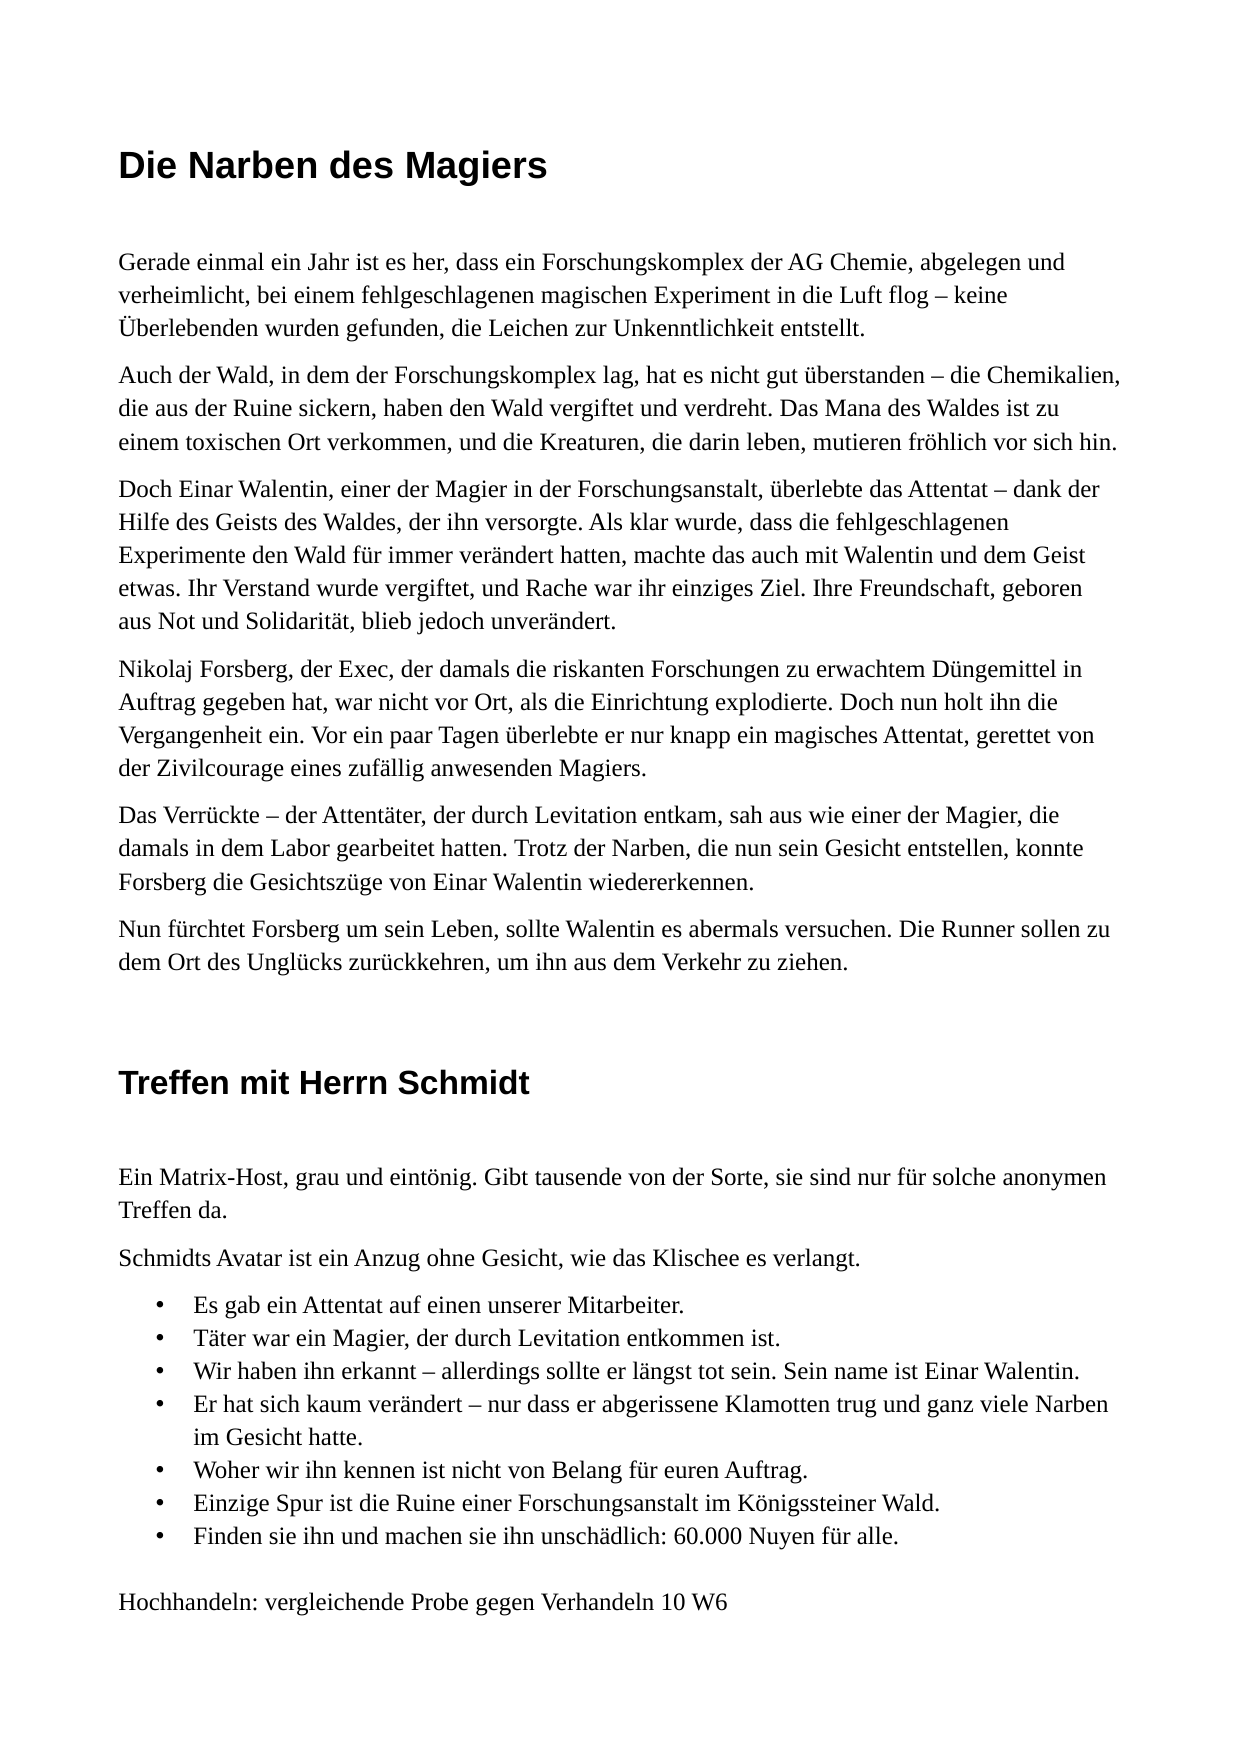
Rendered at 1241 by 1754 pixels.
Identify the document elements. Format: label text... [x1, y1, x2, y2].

text Auch der Wald, in dem der Forschungskomplex lag, hat es nicht gut überstanden – die Chemikalien, die aus der Ruine sickern, haben den Wald vergiftet und verdreht. Das Mana des Waldes ist zu einem toxischen Ort verkommen, und die Kreaturen, die darin leben, mutieren fröhlich vor sich hin. [118, 361, 1122, 455]
list Es gab ein Attentat auf einen unserer Mitarbeiter. [156, 1290, 1122, 1319]
list Wir haben ihn erkannt – allerdings sollte er längst tot sein. Sein name ist Einar Walentin. [156, 1356, 1122, 1385]
list Finden sie ihn und machen sie ihn unschädlich: 60.000 Nuyen für alle. [156, 1521, 1122, 1550]
text Nun fürchtet Forsberg um sein Leben, sollte Walentin es abermals versuchen. Die Runner sollen zu dem Ort des Unglücks zurückkehren, um ihn aus dem Verkehr zu ziehen. [118, 914, 1122, 976]
text Ein Matrix-Host, grau und eintönig. Gibt tausende von der Sorte, sie sind nur für solche anonymen Treffen da. [118, 1162, 1122, 1224]
subtitle Die Narben des Magiers [118, 143, 1122, 187]
list Einzige Spur ist die Ruine einer Forschungsanstalt im Königssteiner Wald. [156, 1488, 1122, 1517]
subtitle Treffen mit Herrn Schmidt [118, 1063, 1122, 1102]
text Schmidts Avatar ist ein Anzug ohne Gesicht, wie das Klischee es verlangt. [118, 1243, 1122, 1271]
text Hochhandeln: vergleichende Probe gegen Verhandeln 10 W6 [118, 1587, 1122, 1616]
text Doch Einar Walentin, einer der Magier in der Forschungsanstalt, überlebte das Attentat – dank der Hilfe des Geists des Waldes, der ihn versorgte. Als klar wurde, dass die fehlgeschlagenen Experimente den Wald für immer verändert hatten, machte das auch mit Walentin und dem Geist etwas. Ihr Verstand wurde vergiftet, und Rache war ihr einziges Ziel. Ihre Freundschaft, geboren aus Not und Solidarität, blieb jedoch unverändert. [118, 474, 1122, 635]
list Täter war ein Magier, der durch Levitation entkommen ist. [156, 1323, 1122, 1352]
list Woher wir ihn kennen ist nicht von Belang für euren Auftrag. [156, 1455, 1122, 1484]
text Das Verrückte – der Attentäter, der durch Levitation entkam, sah aus wie einer der Magier, die damals in dem Labor gearbeitet hatten. Trotz der Narben, die nun sein Gesicht entstellen, konnte Forsberg die Gesichtszüge von Einar Walentin wiedererkennen. [118, 801, 1122, 895]
text Nikolaj Forsberg, der Exec, der damals die riskanten Forschungen zu erwachtem Düngemittel in Auftrag gegeben hat, war nicht vor Ort, als die Einrichtung explodierte. Doch nun holt ihn die Vergangenheit ein. Vor ein paar Tagen überlebte er nur knapp ein magisches Attentat, gerettet von der Zivilcourage eines zufällig anwesenden Magiers. [118, 654, 1122, 782]
list Er hat sich kaum verändert – nur dass er abgerissene Klamotten trug und ganz viele Narben im Gesicht hatte. [156, 1389, 1122, 1451]
text Gerade einmal ein Jahr ist es her, dass ein Forschungskomplex der AG Chemie, abgelegen und verheimlicht, bei einem fehlgeschlagenen magischen Experiment in die Luft flog – keine Überlebenden wurden gefunden, die Leichen zur Unkenntlichkeit entstellt. [118, 247, 1122, 342]
